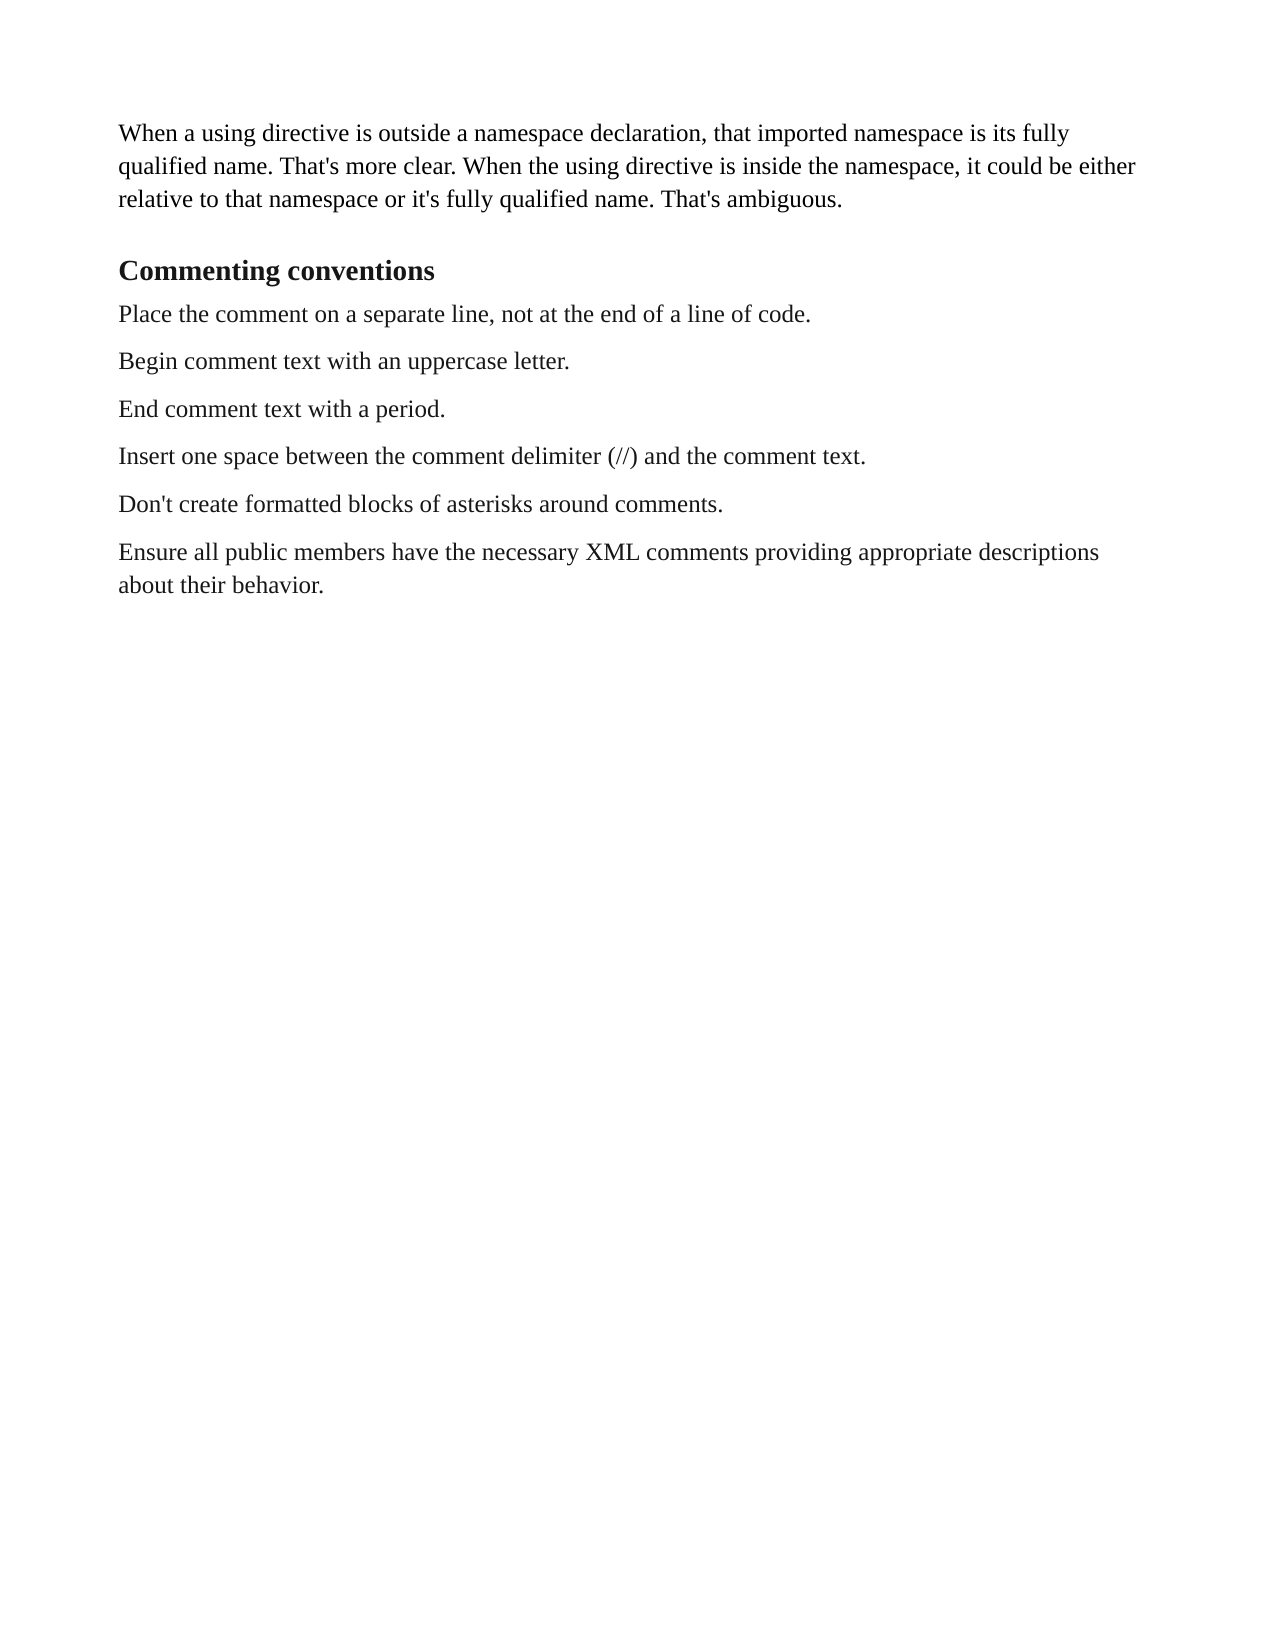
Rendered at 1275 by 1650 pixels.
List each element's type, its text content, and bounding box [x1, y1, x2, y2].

text Begin comment text with an uppercase letter. [118, 346, 1157, 375]
text Place the comment on a separate line, not at the end of a line of code. [118, 299, 1157, 327]
text Ensure all public members have the necessary XML comments providing appropriate descriptions about their behavior. [118, 537, 1157, 598]
text When a using directive is outside a namespace declaration, that imported namespace is its fully qualified name. That's more clear. When the using directive is inside the namespace, it could be either relative to that namespace or it's fully qualified name. That's ambiguous. [118, 118, 1157, 213]
text Insert one space between the comment delimiter (//) and the comment text. [118, 441, 1157, 470]
text End comment text with a period. [118, 394, 1157, 423]
text Don't create formatted blocks of asterisks around comments. [118, 489, 1157, 518]
subtitle Commenting conventions [118, 253, 1157, 286]
